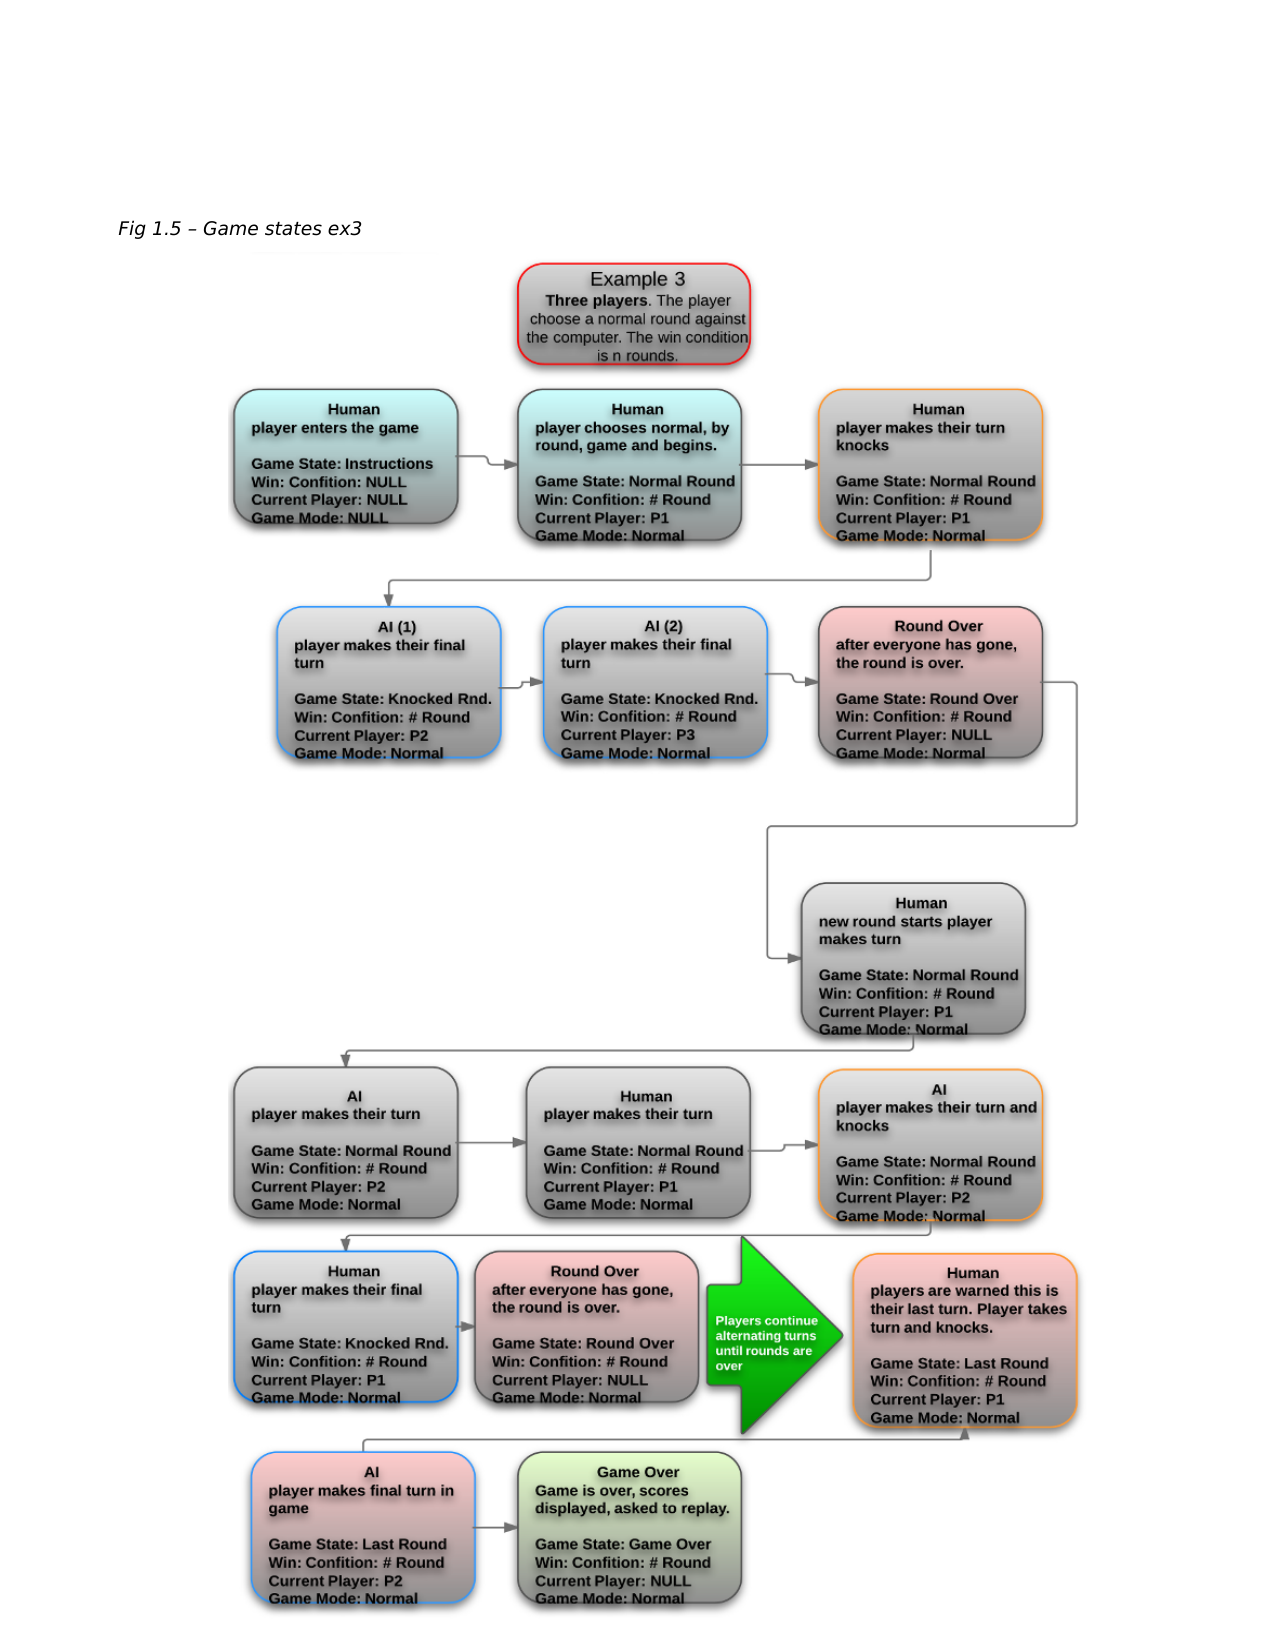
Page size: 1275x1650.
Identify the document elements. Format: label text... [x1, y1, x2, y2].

picture [228, 252, 1094, 1650]
text Fig 1.5 – Game states ex3 [118, 218, 1157, 240]
